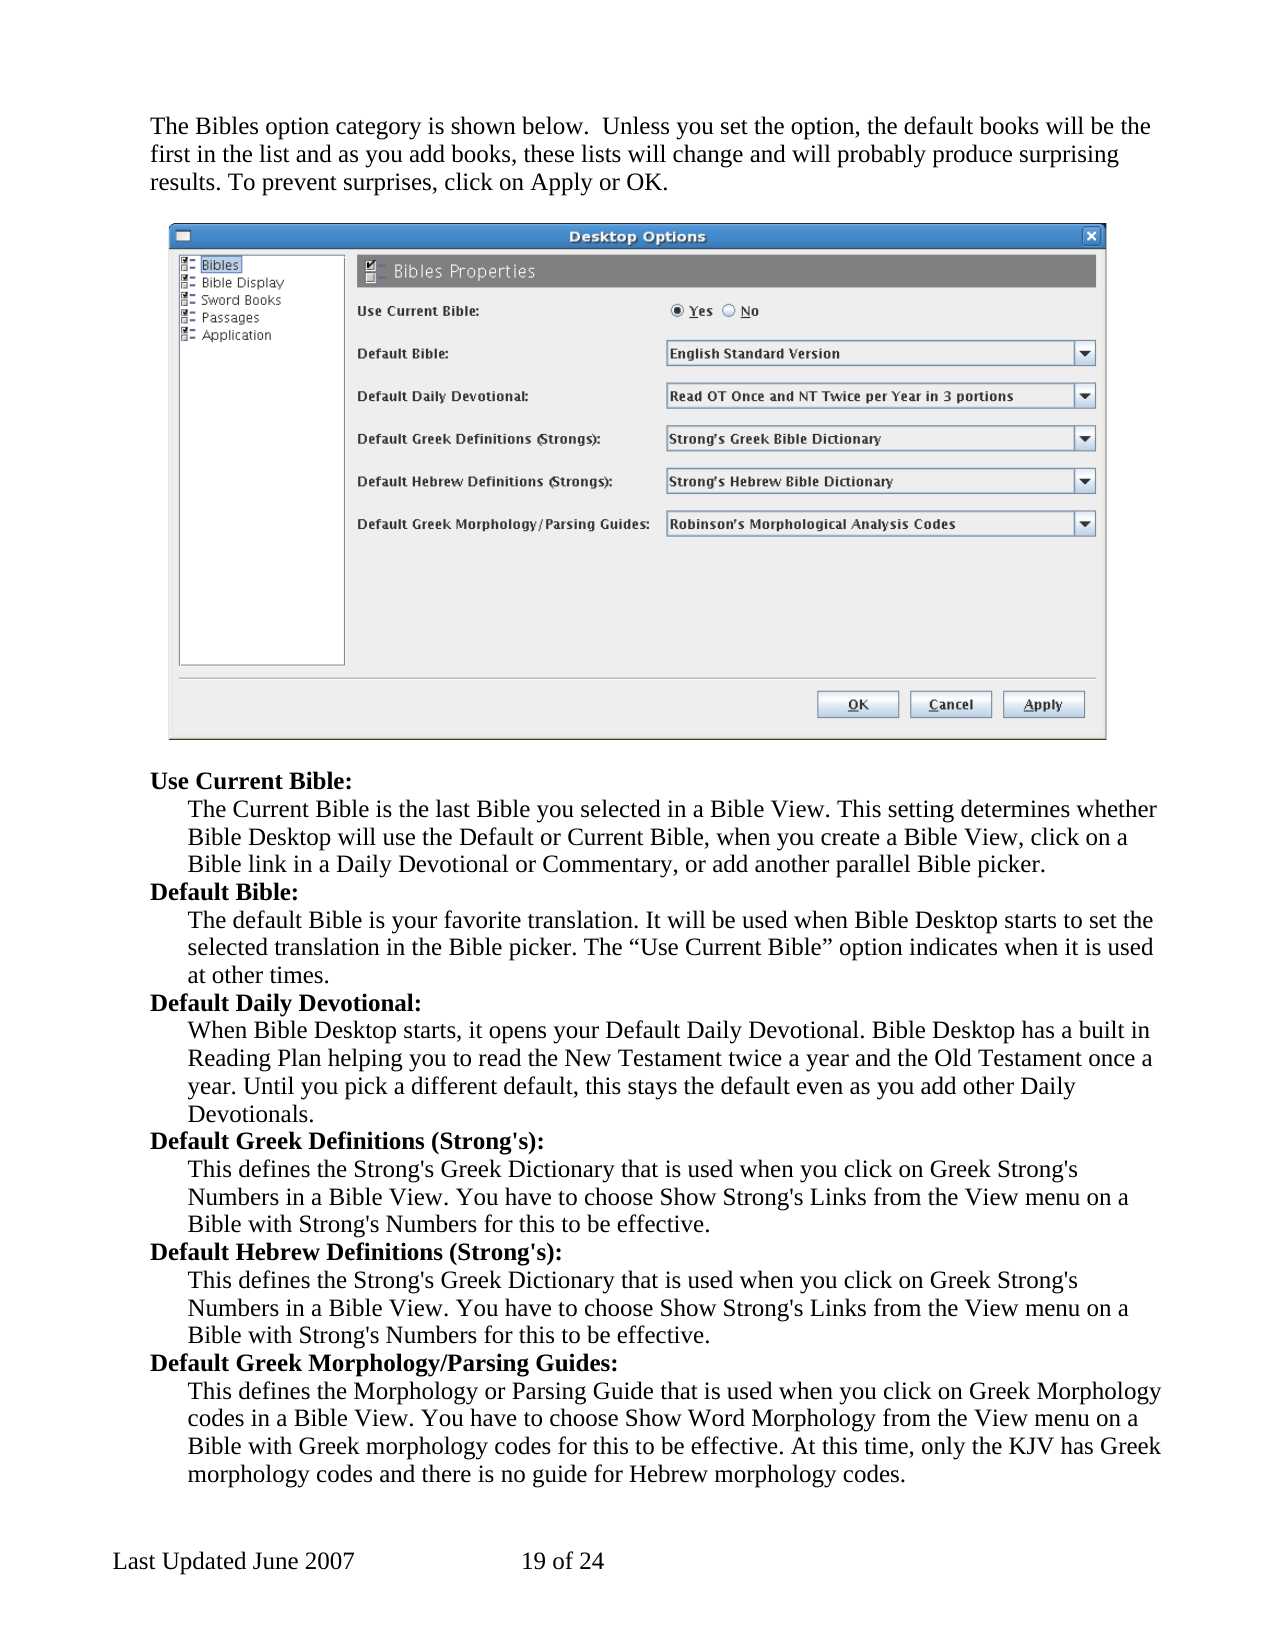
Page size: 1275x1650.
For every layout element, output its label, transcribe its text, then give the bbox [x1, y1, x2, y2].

text Default Bible: [150, 878, 1162, 906]
text The default Bible is your favorite translation. It will be used when Bible Desktop starts to set the selected translation in the Bible picker. The “Use Current Bible” option indicates when it is used at other times. [187, 906, 1162, 989]
text Default Greek Morphology/Parsing Guides: [150, 1349, 1162, 1377]
text The Bibles option category is shown below. Unless you set the option, the default books will be the first in the list and as you add books, these lists will change and will probably produce surprising results. To prevent surprises, click on Apply or OK. [150, 112, 1162, 196]
text Use Current Bible: [150, 767, 1162, 795]
text Default Daily Devotional: [150, 989, 1162, 1017]
text This defines the Strong's Greek Dictionary that is used when you click on Greek Strong's Numbers in a Bible View. You have to choose Show Strong's Links from the View menu on a Bible with Strong's Numbers for this to be effective. [187, 1266, 1162, 1349]
text This defines the Strong's Greek Dictionary that is used when you click on Greek Strong's Numbers in a Bible View. You have to choose Show Strong's Links from the View menu on a Bible with Strong's Numbers for this to be effective. [187, 1155, 1162, 1238]
text When Bible Desktop starts, it opens your Default Daily Devotional. Bible Desktop has a built in Reading Plan helping you to read the New Testament twice a year and the Old Testament once a year. Until you pick a different default, this stays the default even as you add other Daily Devotionals. [187, 1017, 1162, 1127]
text Default Hebrew Definitions (Strong's): [150, 1238, 1162, 1266]
text The Current Bible is the last Bible you selected in a Bible View. This setting determines whether Bible Desktop will use the Default or Current Bible, when you create a Bible View, click on a Bible link in a Daily Devotional or Commentary, or add another parallel Bible picker. [187, 795, 1162, 878]
text Default Greek Definitions (Strong's): [150, 1127, 1162, 1155]
text This defines the Morphology or Parsing Guide that is used when you click on Greek Morphology codes in a Bible View. You have to choose Show Word Morphology from the View menu on a Bible with Greek morphology codes for this to be effective. At this time, only the KJV has Greek morphology codes and there is no guide for Hebrew morphology codes. [187, 1377, 1162, 1488]
picture [168, 223, 1107, 740]
